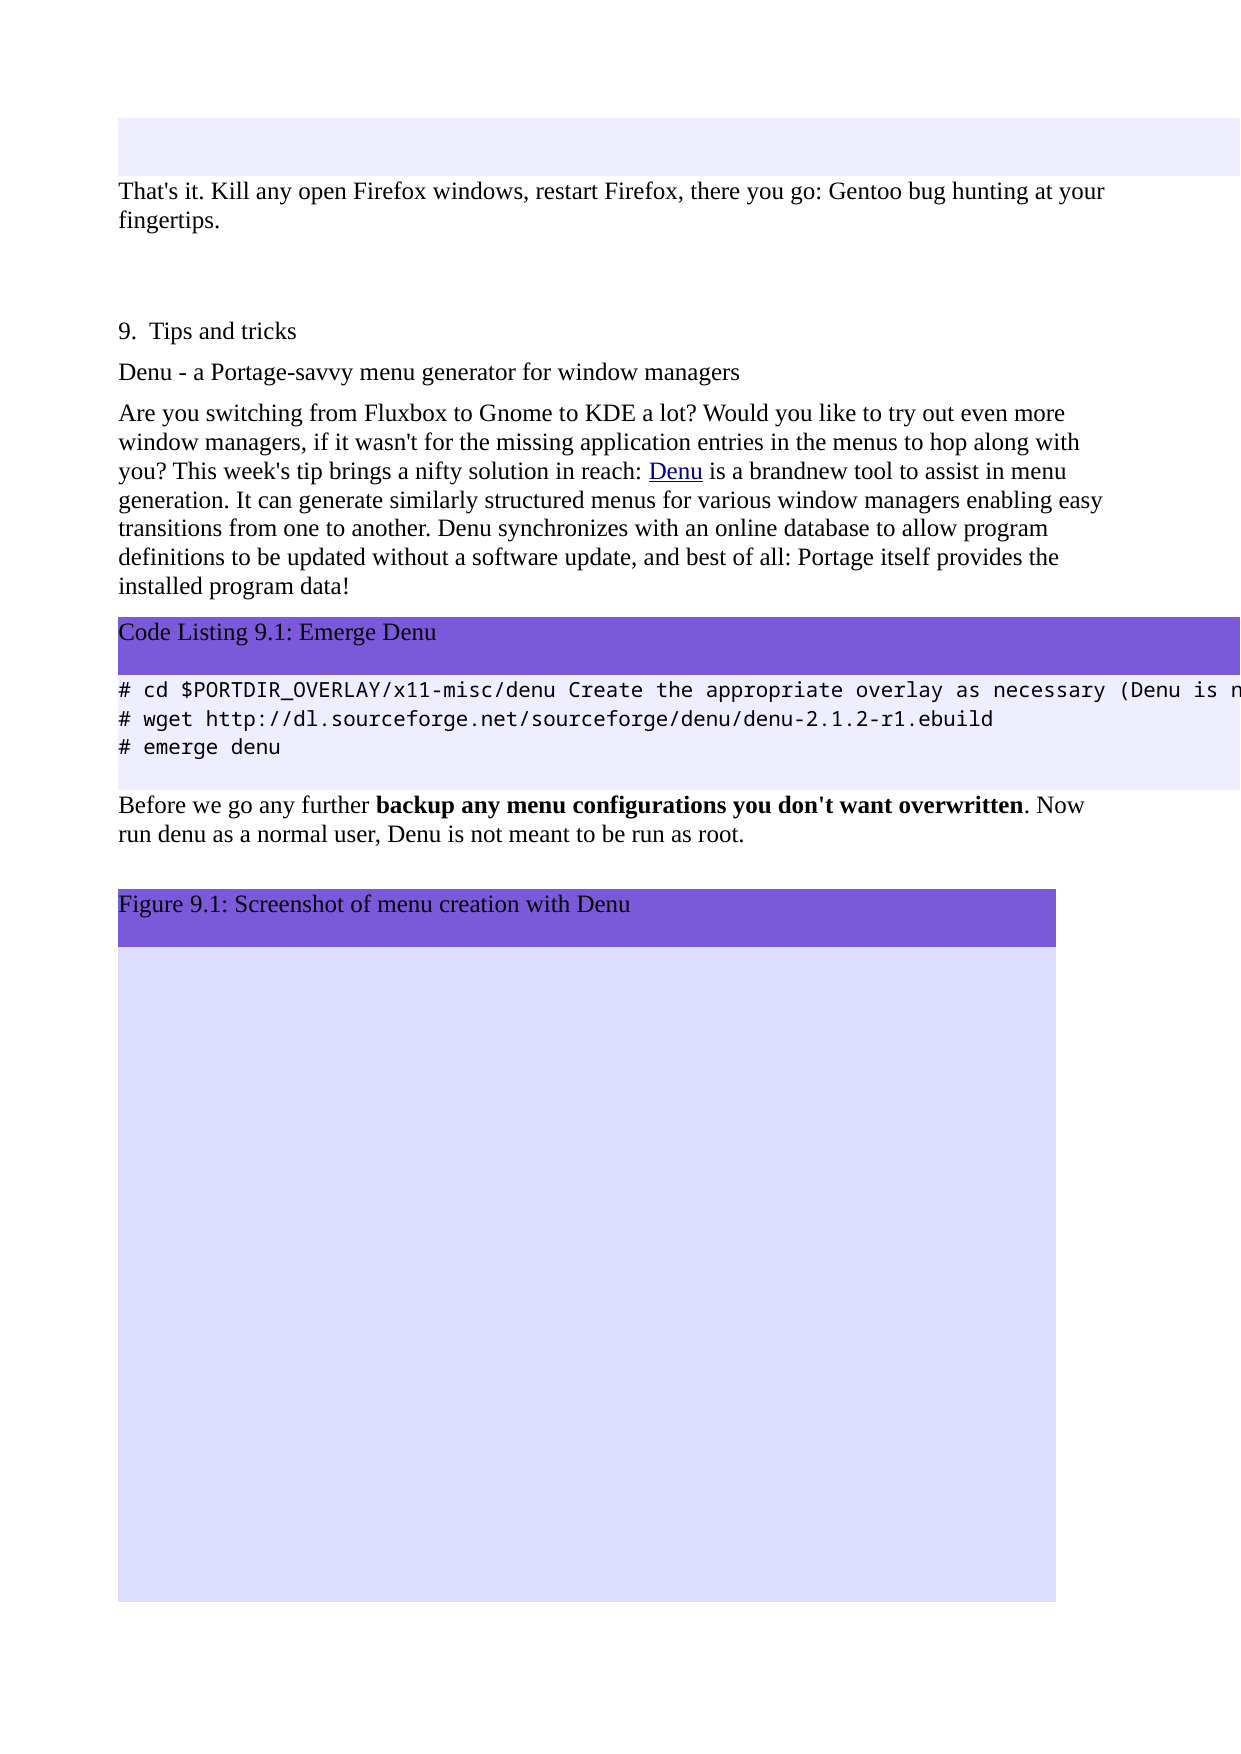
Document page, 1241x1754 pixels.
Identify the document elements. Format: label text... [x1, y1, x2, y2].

table_header Code Listing 9.1: Emerge Denu [118, 617, 1240, 675]
table_cell # cd $PORTDIR_OVERLAY/x11-misc/denu Create the appropriate overlay as necessary (Denu is not in Portage yet) # wget http://dl.sourceforge.net/sourceforge/denu/denu-2.1.2-r1.ebuild # emerge denu [118, 675, 1240, 790]
table_cell # cp Gentoo-Bugs.src Gentoo-Bugs.png /usr/lib/MozillaFirefox/searchplugins/(or sudo if not done as root) [118, 118, 1240, 176]
table_header Figure 9.1: Screenshot of menu creation with Denu [118, 889, 1056, 947]
text Denu - a Portage-savvy menu generator for window managers [118, 357, 1122, 386]
table_cell [118, 947, 1056, 1602]
text Are you switching from Fluxbox to Gnome to KDE a lot? Would you like to try out even more window managers, if it wasn't for the missing application entries in the menus to hop along with you? This week's tip brings a nifty solution in reach: Denu is a brandnew tool to assist in menu generation. It can generate similarly structured menus for various window managers enabling easy transitions from one to another. Denu synchronizes with an online database to allow program definitions to be updated without a software update, and best of all: Portage itself provides the installed program data! [118, 398, 1122, 600]
text That's it. Kill any open Firefox windows, restart Firefox, there you go: Gentoo bug hunting at your fingertips. [118, 176, 1122, 233]
text Before we go any further backup any menu configurations you don't want overwritten. Now run denu as a normal user, Denu is not meant to be run as root. [118, 790, 1122, 848]
text 9. Tips and tricks [118, 316, 1122, 345]
